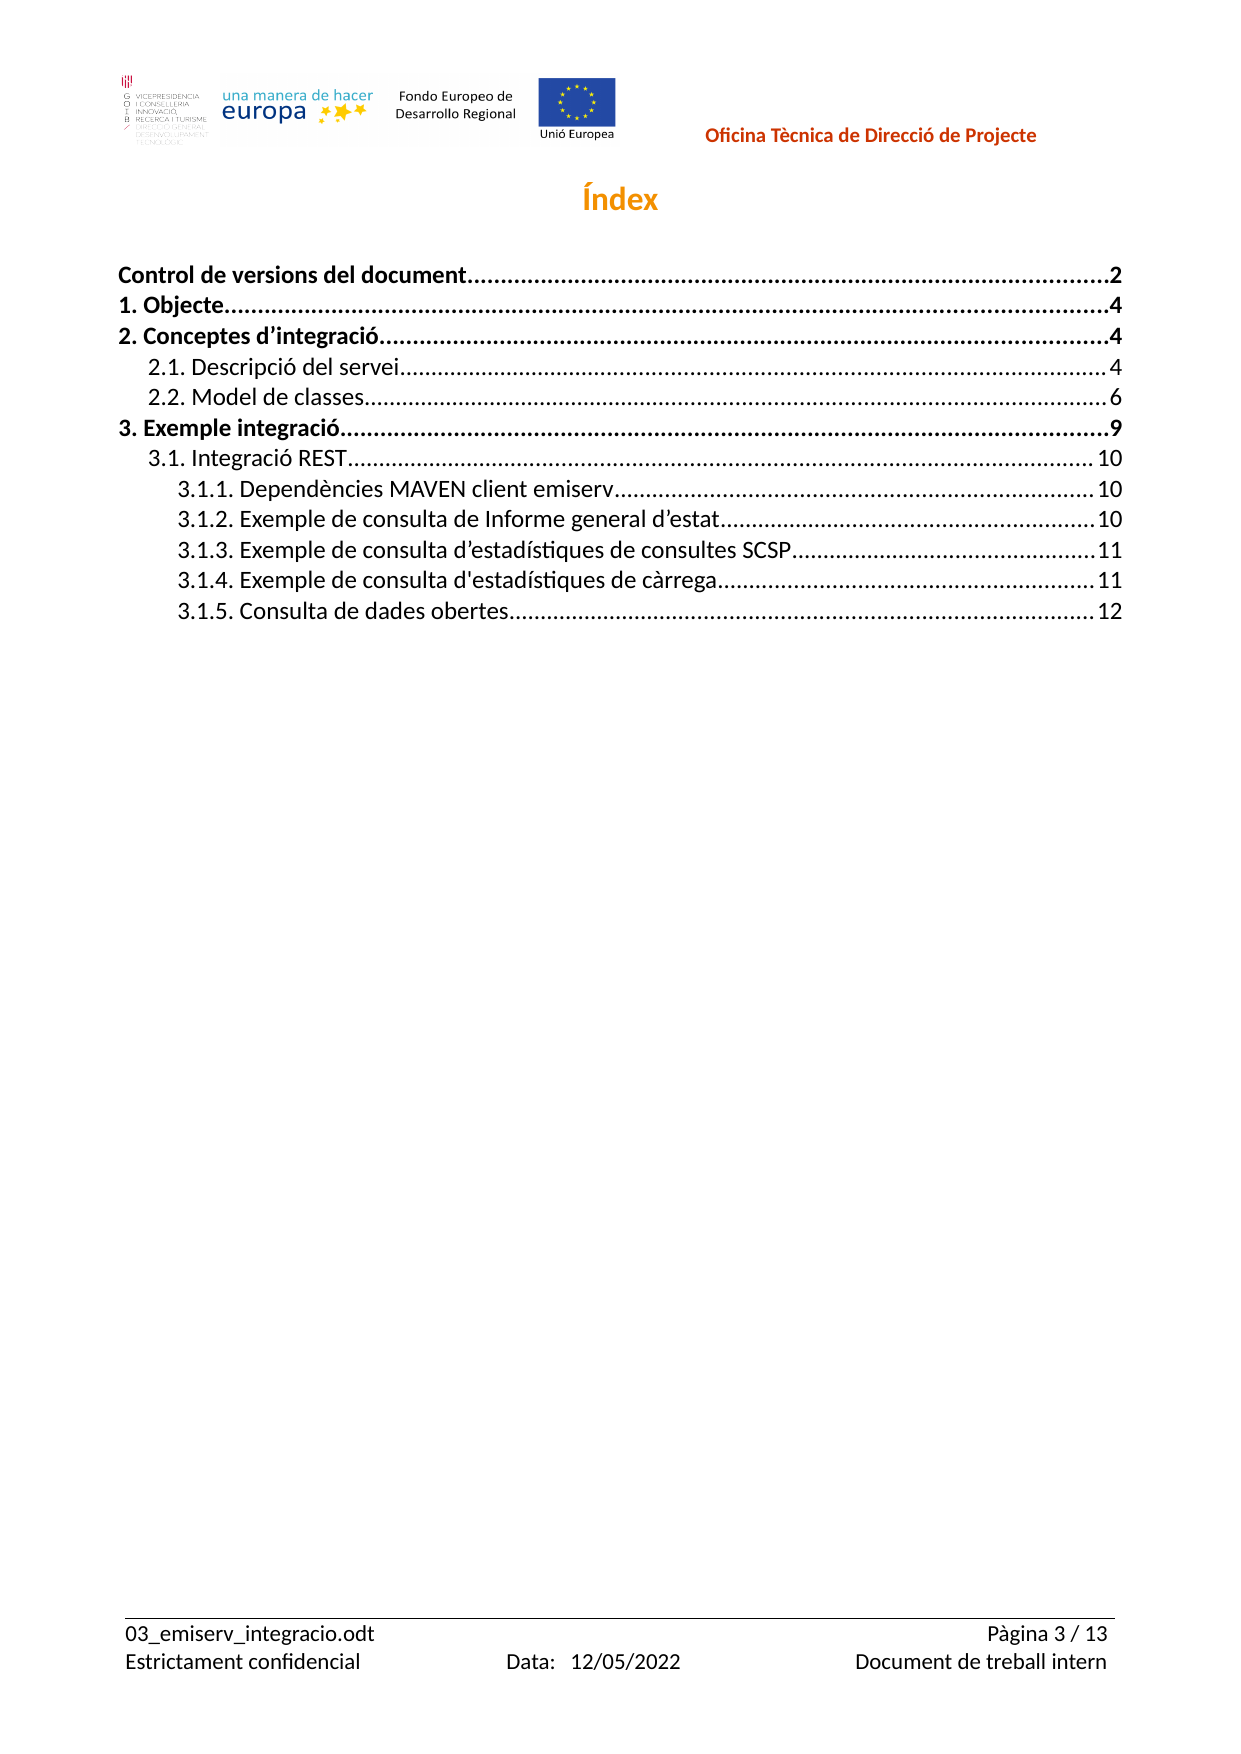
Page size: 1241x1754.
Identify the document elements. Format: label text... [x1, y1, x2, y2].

text 3.1.2. Exemple de consulta de Informe general d’estat 10 [177, 503, 1122, 534]
text 3.1.3. Exemple de consulta d’estadístiques de consultes SCSP 11 [177, 534, 1122, 564]
text 2. Conceptes d’integració 4 [118, 320, 1122, 351]
text 3. Exemple integració 9 [118, 412, 1122, 442]
picture [219, 73, 621, 147]
text 2.2. Model de classes 6 [148, 381, 1122, 412]
text 3.1.1. Dependències MAVEN client emiserv 10 [177, 473, 1122, 503]
text 3.1.5. Consulta de dades obertes 12 [177, 595, 1122, 625]
text 2.1. Descripció del servei 4 [148, 351, 1122, 381]
text Índex [118, 178, 1122, 218]
picture [118, 73, 213, 147]
text 3.1.4. Exemple de consulta d'estadístiques de càrrega 11 [177, 564, 1122, 595]
text 3.1. Integració REST 10 [148, 442, 1122, 473]
text Control de versions del document 2 [118, 259, 1122, 290]
text 1. Objecte 4 [118, 290, 1122, 320]
